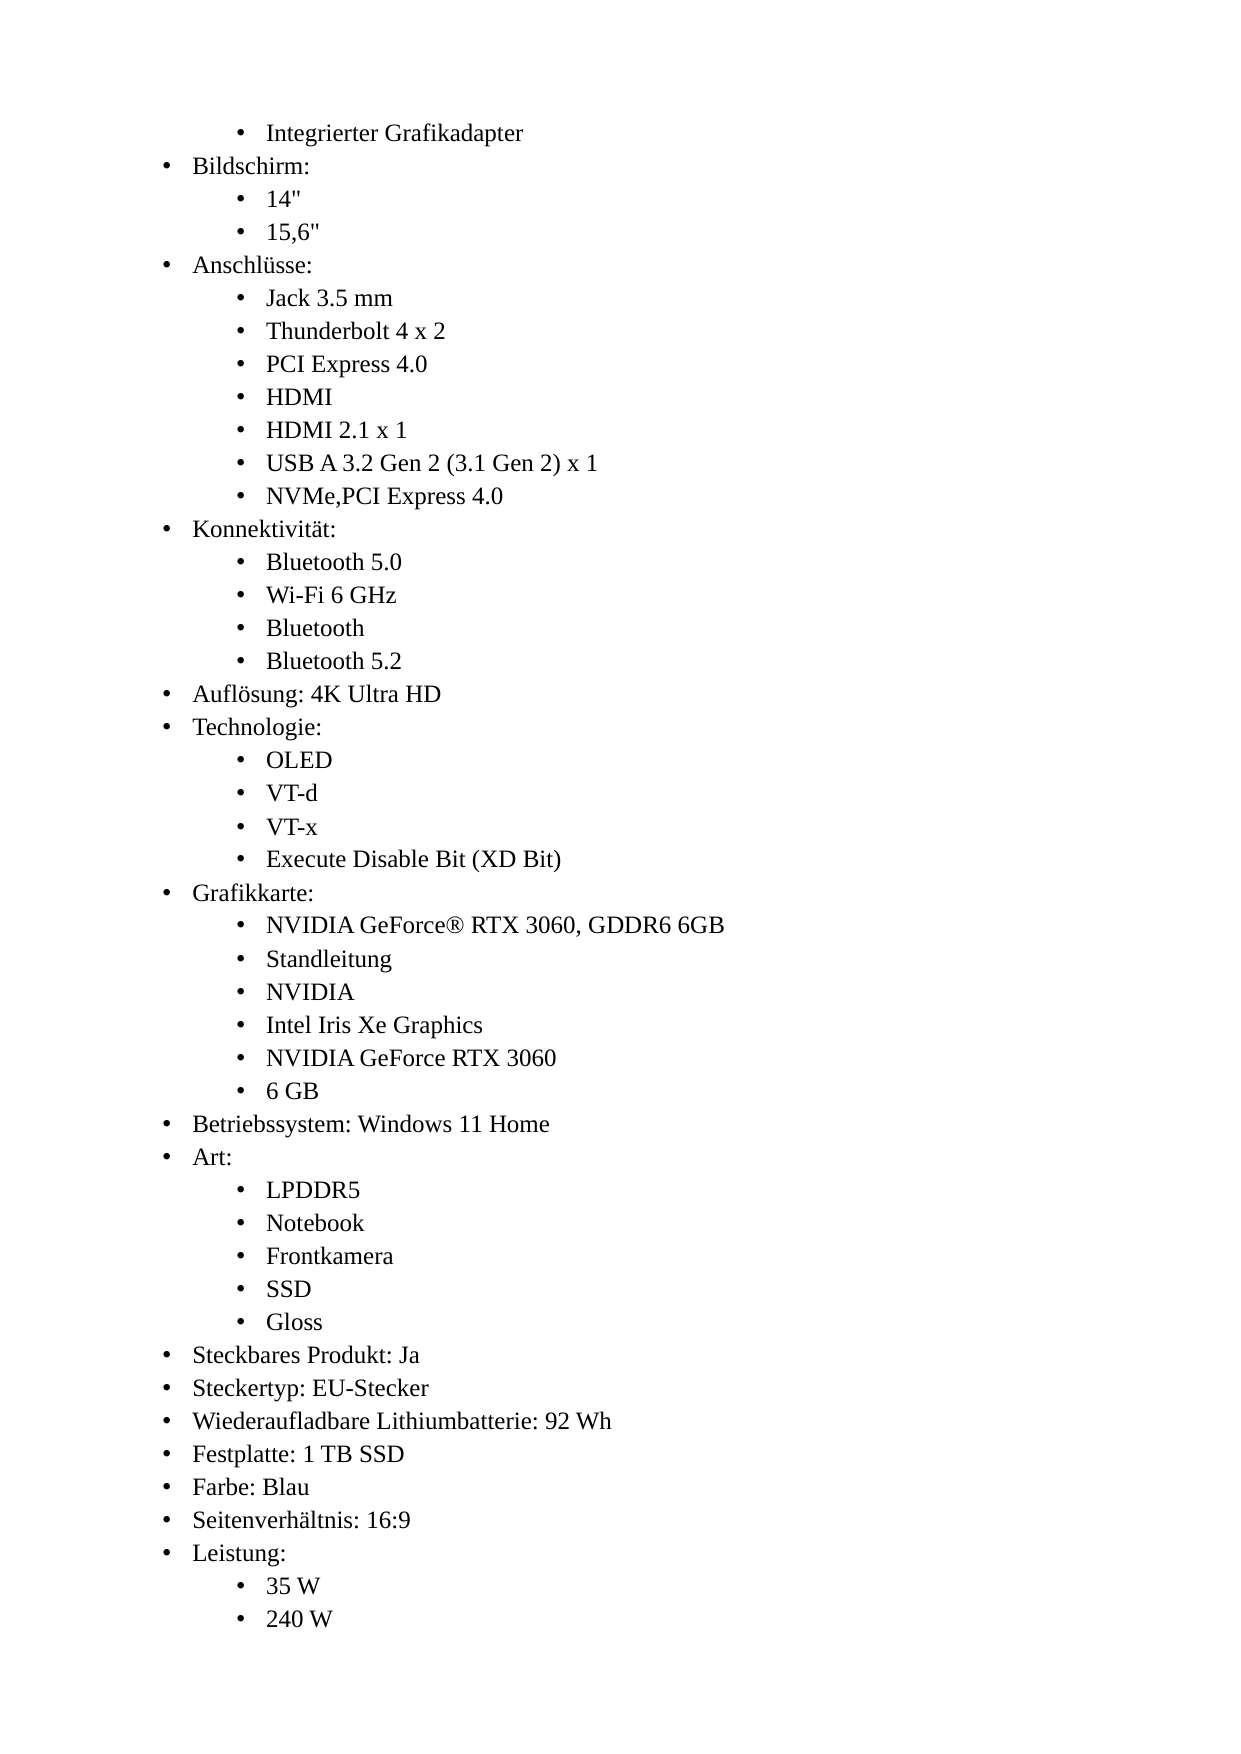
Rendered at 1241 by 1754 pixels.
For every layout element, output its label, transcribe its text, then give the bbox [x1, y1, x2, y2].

list Intel Iris Xe Graphics [236, 1010, 1122, 1038]
list Steckbares Produkt: Ja [162, 1340, 1122, 1369]
list 35 W [236, 1571, 1122, 1600]
list LPDDR5 [236, 1175, 1122, 1203]
list Notebook [236, 1208, 1122, 1237]
list 6 GB [236, 1076, 1122, 1104]
list OLED [236, 746, 1122, 774]
list NVIDIA [236, 977, 1122, 1005]
list Jack 3.5 mm [236, 283, 1122, 312]
list Bluetooth 5.0 [236, 547, 1122, 576]
list VT-x [236, 812, 1122, 840]
list Seitenverhältnis: 16:9 [162, 1505, 1122, 1534]
list Betriebssystem: Windows 11 Home [162, 1109, 1122, 1137]
list VT-d [236, 778, 1122, 807]
list Wiederaufladbare Lithiumbatterie: 92 Wh [162, 1406, 1122, 1435]
list NVIDIA GeForce RTX 3060 [236, 1043, 1122, 1071]
list Bildschirm: [162, 151, 1122, 180]
list Farbe: Blau [162, 1472, 1122, 1501]
list Festplatte: 1 TB SSD [162, 1439, 1122, 1468]
list Bluetooth 5.2 [236, 646, 1122, 675]
list Auflösung: 4K Ultra HD [162, 679, 1122, 708]
list Bluetooth [236, 613, 1122, 642]
list PCI Express 4.0 [236, 349, 1122, 378]
list NVIDIA GeForce® RTX 3060, GDDR6 6GB [236, 911, 1122, 939]
list 15,6" [236, 217, 1122, 246]
list Gloss [236, 1307, 1122, 1336]
list Frontkamera [236, 1241, 1122, 1269]
list Steckertyp: EU-Stecker [162, 1373, 1122, 1402]
list NVMe,PCI Express 4.0 [236, 481, 1122, 510]
list Leistung: [162, 1538, 1122, 1567]
list Grafikkarte: [162, 878, 1122, 906]
list Execute Disable Bit (XD Bit) [236, 844, 1122, 873]
list Standleitung [236, 944, 1122, 972]
list Integrierter Grafikadapter [236, 118, 1122, 147]
list Art: [162, 1142, 1122, 1171]
list 14" [236, 184, 1122, 213]
list HDMI 2.1 x 1 [236, 415, 1122, 444]
list USB A 3.2 Gen 2 (3.1 Gen 2) x 1 [236, 448, 1122, 477]
list SSD [236, 1274, 1122, 1303]
list Thunderbolt 4 x 2 [236, 316, 1122, 345]
list Anschlüsse: [162, 250, 1122, 279]
list Konnektivität: [162, 514, 1122, 543]
list Technologie: [162, 712, 1122, 741]
list 240 W [236, 1604, 1122, 1633]
list HDMI [236, 382, 1122, 411]
list Wi-Fi 6 GHz [236, 580, 1122, 609]
